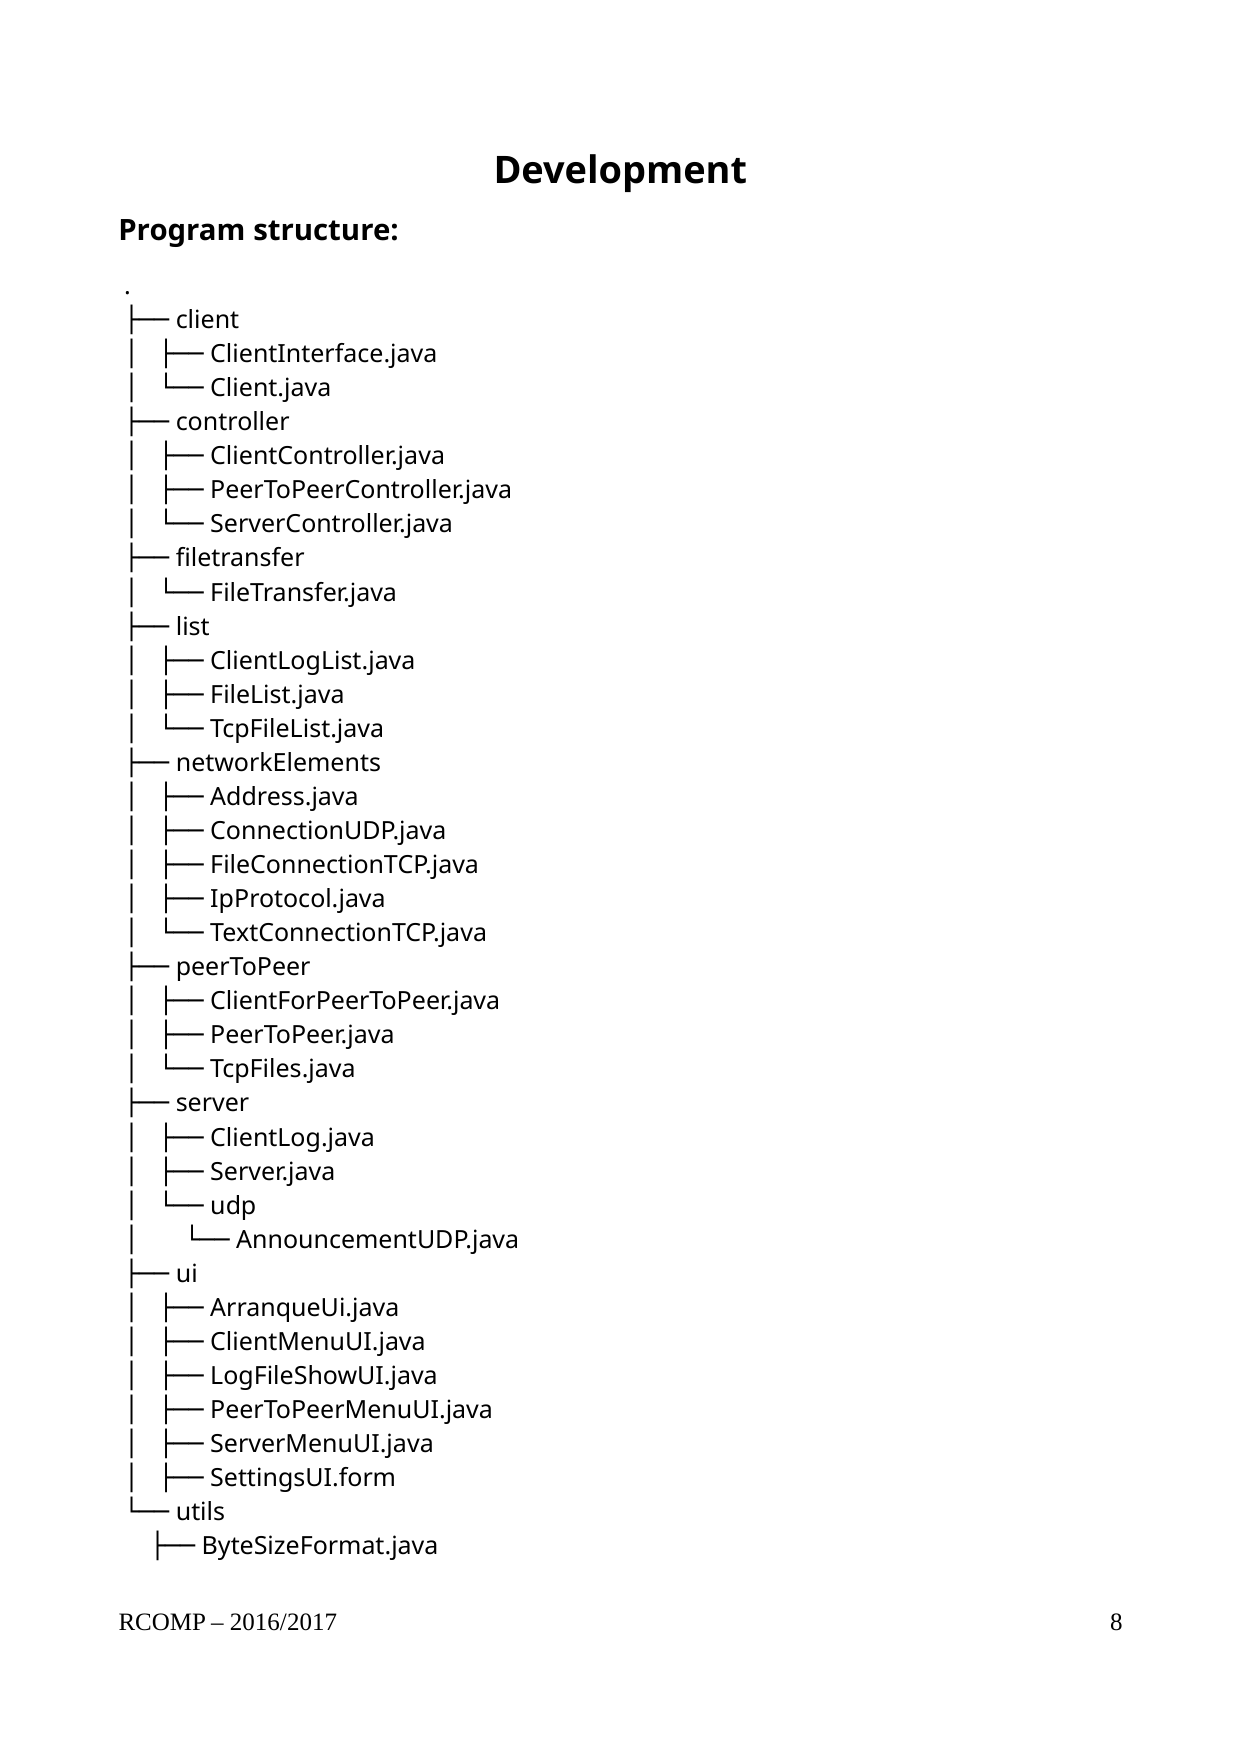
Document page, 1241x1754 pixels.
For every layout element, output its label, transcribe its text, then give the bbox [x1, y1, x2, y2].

subtitle Program structure: [118, 209, 1122, 249]
subtitle Development [118, 143, 1122, 195]
table_header . ├── client │ ├── ClientInterface.java │ └── Client.java ├── controller │ ├── ClientController.java │ ├── PeerToPeerController.java │ └── ServerController.java ├── filetransfer │ └── FileTransfer.java ├── list │ ├── ClientLogList.java │ ├── FileList.java │ └── TcpFileList.java ├── networkElements │ ├── Address.java │ ├── ConnectionUDP.java │ ├── FileConnectionTCP.java │ ├── IpProtocol.java │ └── TextConnectionTCP.java ├── peerToPeer │ ├── ClientForPeerToPeer.java │ ├── PeerToPeer.java │ └── TcpFiles.java ├── server │ ├── ClientLog.java │ ├── Server.java │ └── udp │ └── AnnouncementUDP.java ├── ui │ ├── ArranqueUi.java │ ├── ClientMenuUI.java │ ├── LogFileShowUI.java │ ├── PeerToPeerMenuUI.java │ ├── ServerMenuUI.java │ ├── SettingsUI.form └── utils ├── ByteSizeFormat.java [118, 262, 1122, 1568]
